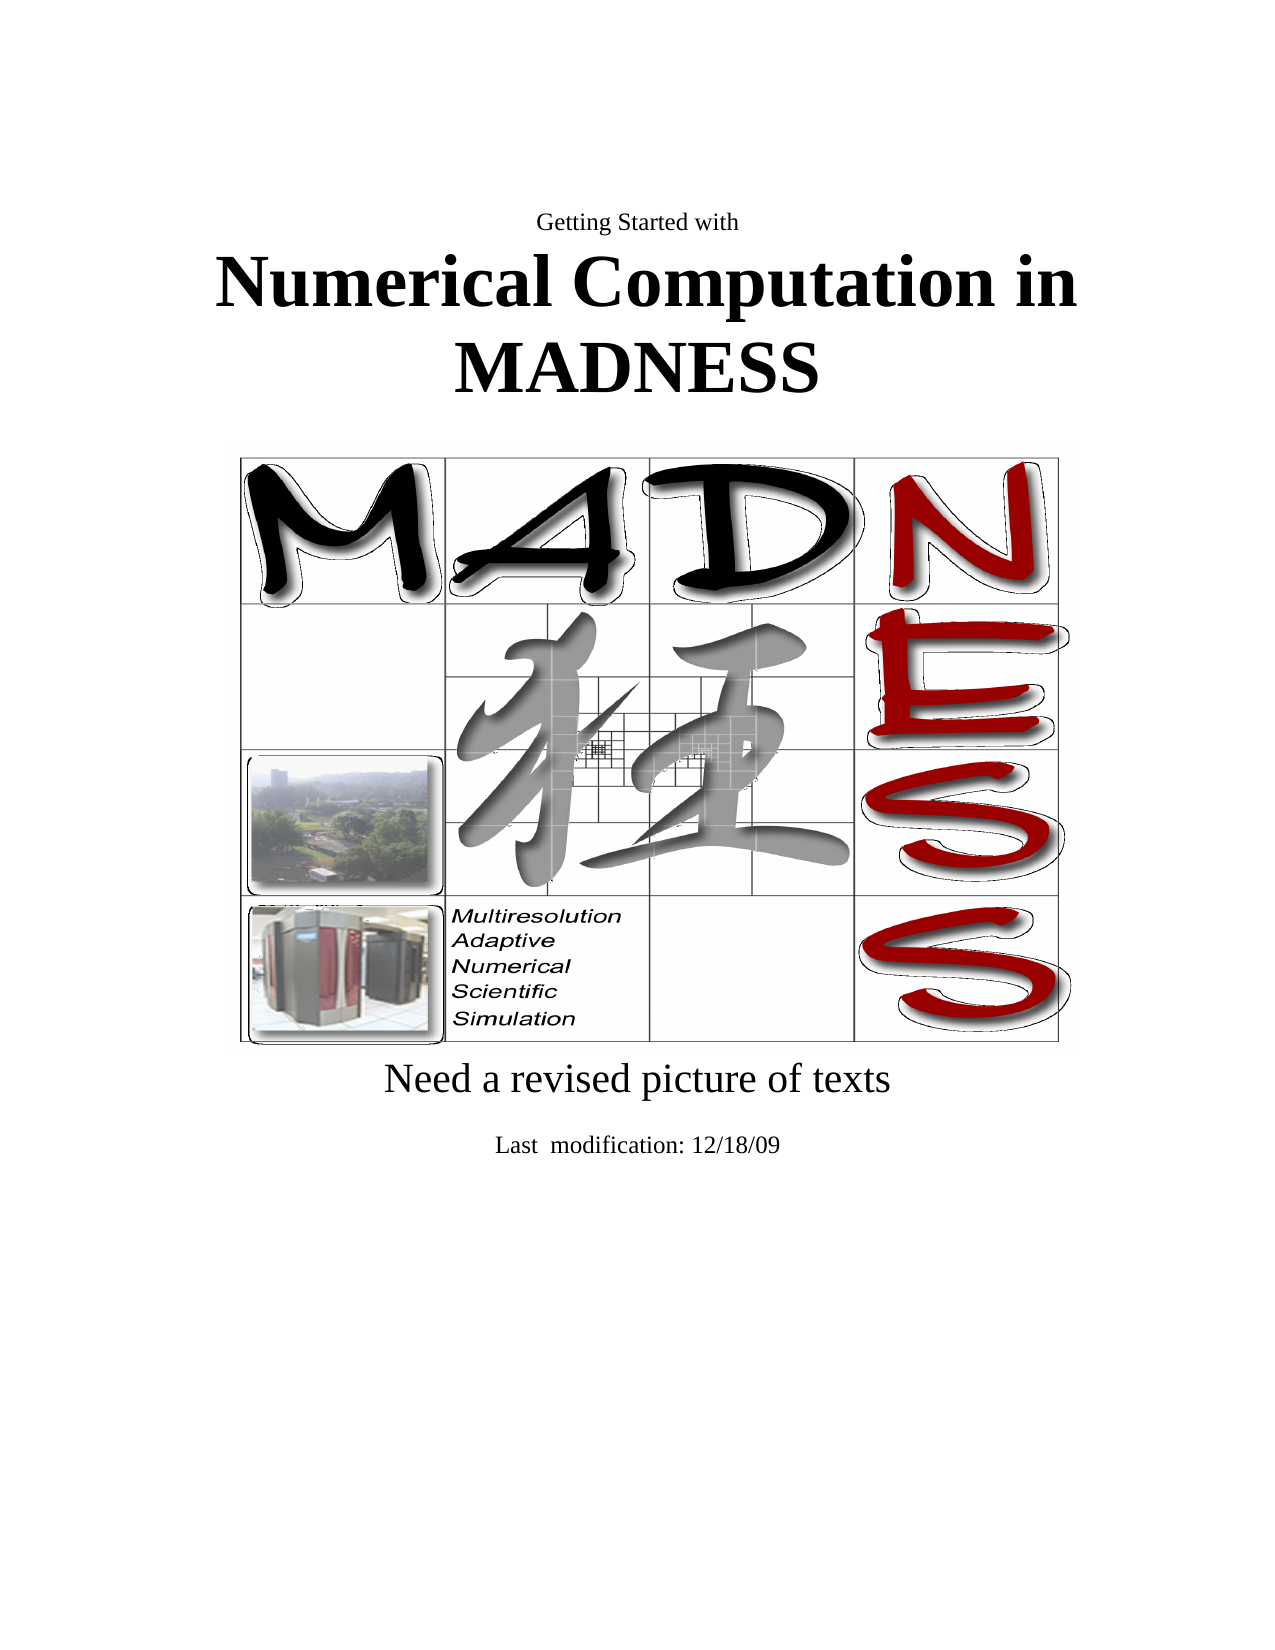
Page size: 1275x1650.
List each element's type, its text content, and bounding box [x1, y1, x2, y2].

text Need a revised picture of texts [150, 409, 1125, 1102]
text Numerical Computation in [150, 236, 1125, 322]
text Last modification: 12/18/09 [150, 1130, 1125, 1159]
text MADNESS [150, 322, 1125, 409]
text Getting Started with [150, 207, 1125, 236]
